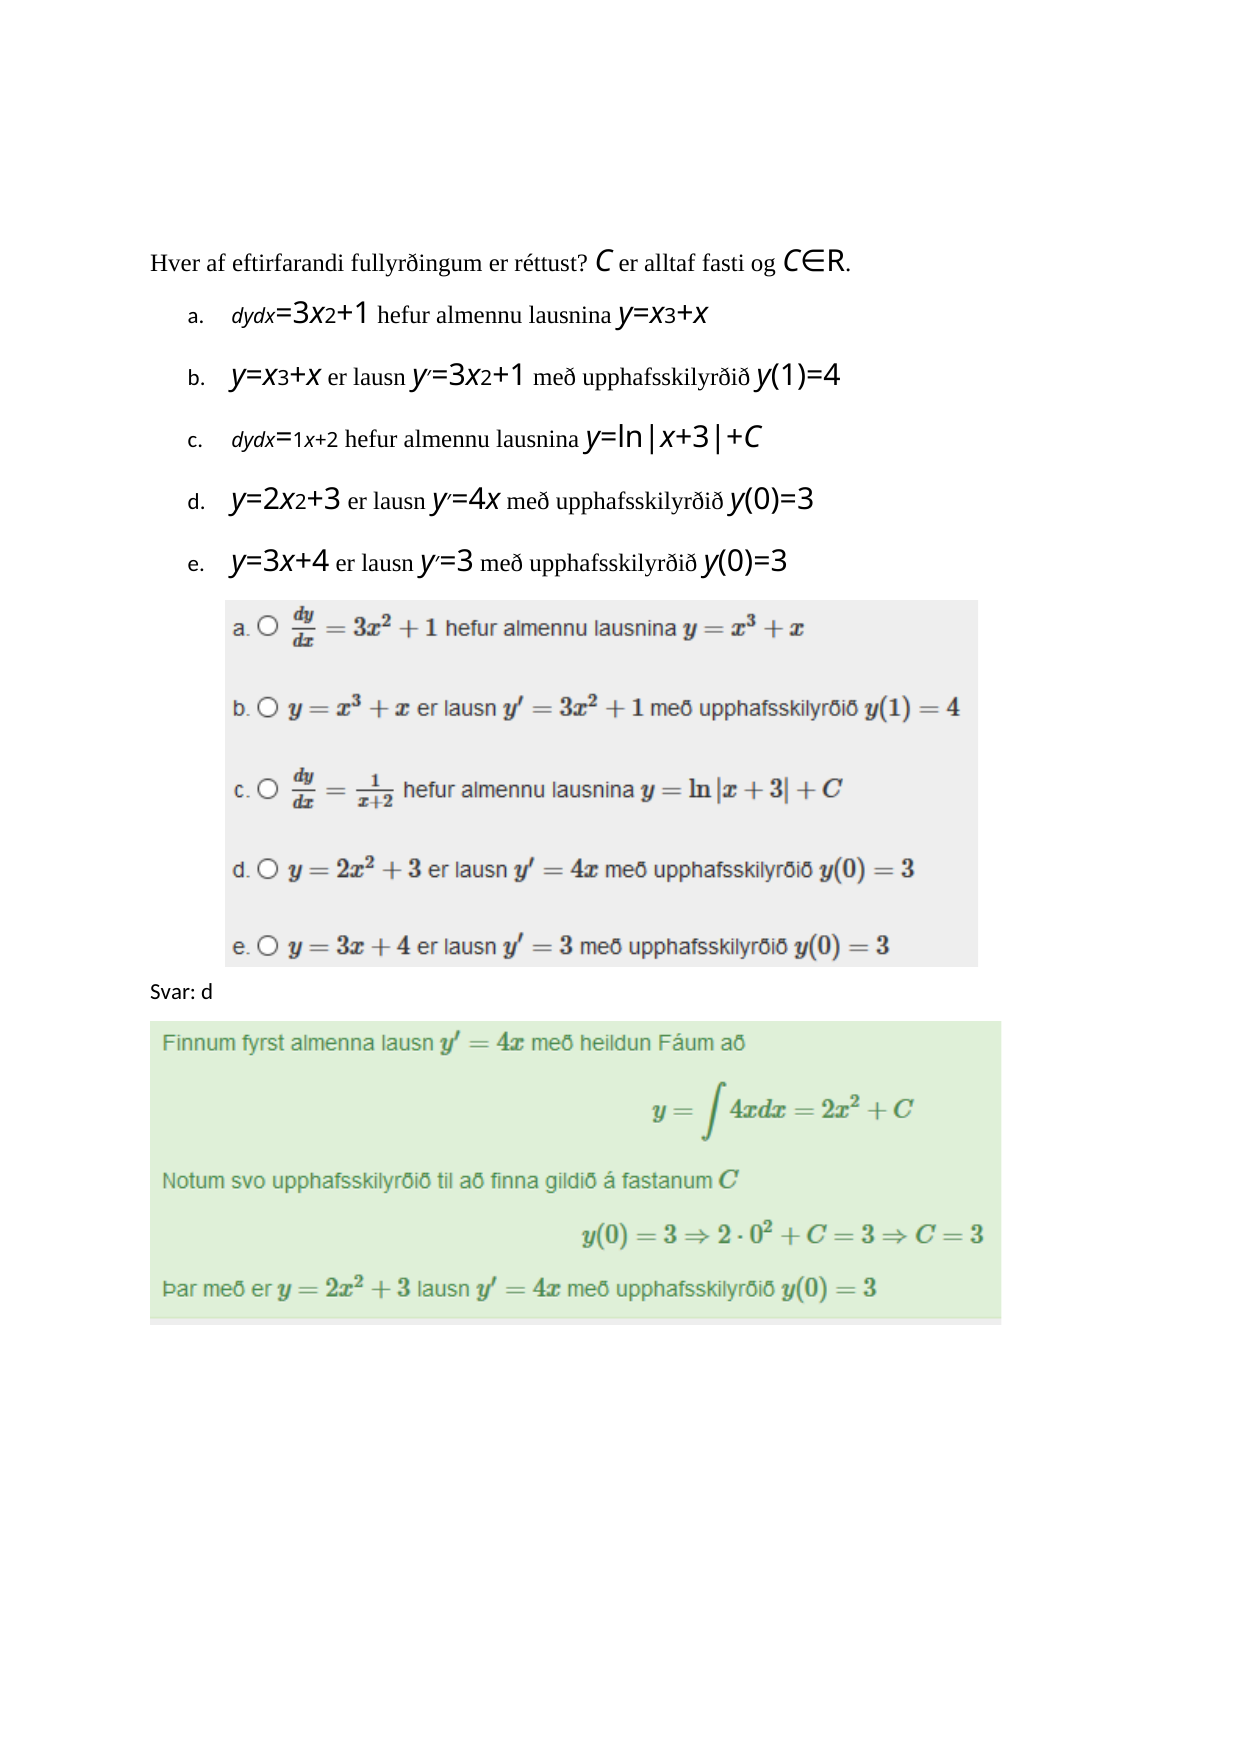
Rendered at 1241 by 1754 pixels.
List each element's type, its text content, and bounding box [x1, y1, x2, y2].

list y=x3+x er lausn y′=3x2+1 með upphafsskilyrðið y(1)=4 [187, 353, 1090, 394]
picture [225, 600, 979, 967]
list dydx=3x2+1 hefur almennu lausnina y=x3+x [187, 291, 1090, 332]
text Hver af eftirfarandi fullyrðingum er réttust? C er alltaf fasti og C∈R. [150, 239, 1090, 281]
list y=3x+4 er lausn y′=3 með upphafsskilyrðið y(0)=3 [187, 539, 1090, 580]
list dydx=1x+2 hefur almennu lausnina y=ln|x+3|+C [187, 415, 1090, 456]
text Svar: d [150, 977, 1090, 1005]
list y=2x2+3 er lausn y′=4x með upphafsskilyrðið y(0)=3 [187, 477, 1090, 518]
picture [150, 1021, 1002, 1325]
